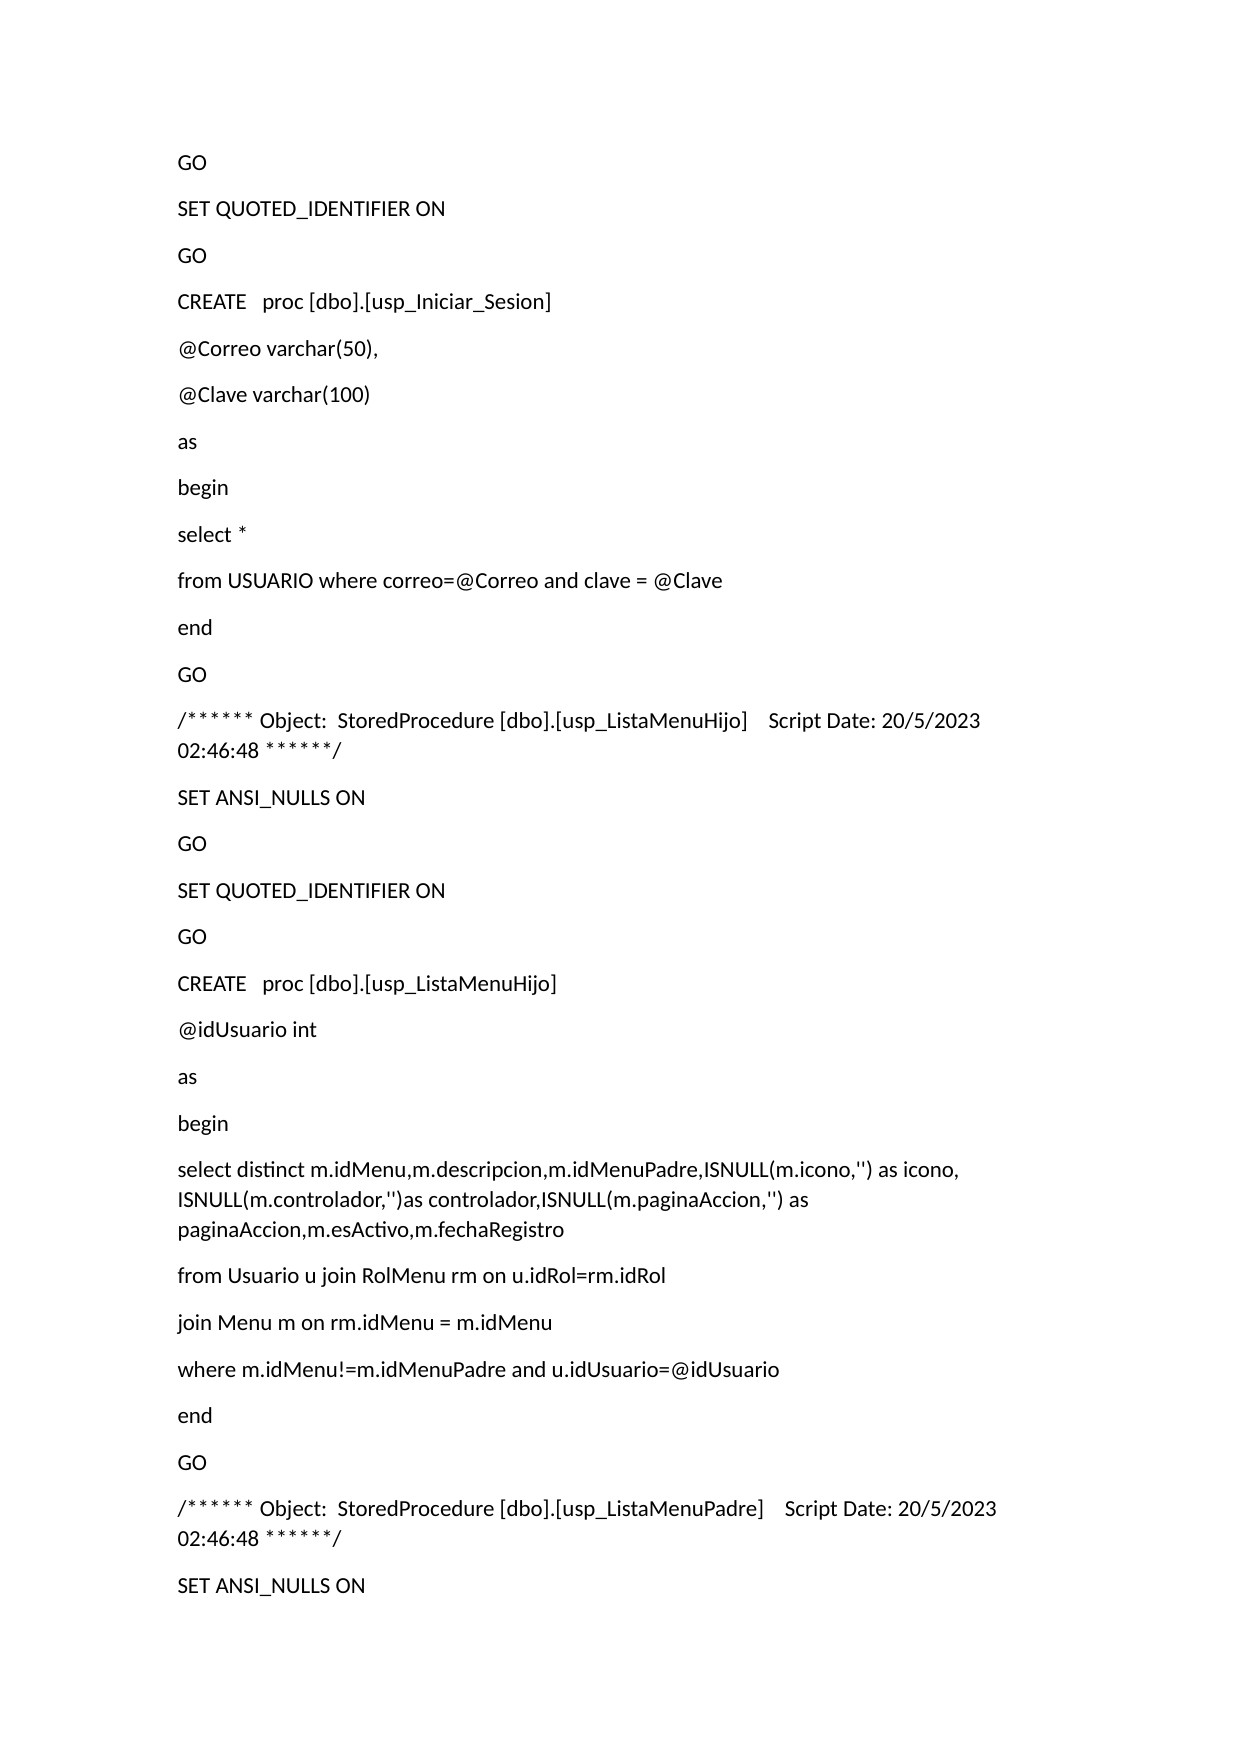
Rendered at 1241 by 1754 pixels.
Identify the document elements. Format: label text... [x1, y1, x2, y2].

text /****** Object: StoredProcedure [dbo].[usp_ListaMenuHijo] Script Date: 20/5/2023 02:46:48 ******/ [177, 706, 1063, 764]
text GO [177, 1448, 1063, 1476]
text SET ANSI_NULLS ON [177, 1571, 1063, 1599]
text join Menu m on rm.idMenu = m.idMenu [177, 1308, 1063, 1336]
text SET QUOTED_IDENTIFIER ON [177, 876, 1063, 904]
text as [177, 427, 1063, 455]
text begin [177, 473, 1063, 502]
text select * [177, 520, 1063, 548]
text CREATE proc [dbo].[usp_ListaMenuHijo] [177, 969, 1063, 997]
text where m.idMenu!=m.idMenuPadre and u.idUsuario=@idUsuario [177, 1355, 1063, 1383]
text SET ANSI_NULLS ON [177, 783, 1063, 811]
text from Usuario u join RolMenu rm on u.idRol=rm.idRol [177, 1262, 1063, 1290]
text begin [177, 1109, 1063, 1137]
text end [177, 1401, 1063, 1429]
text SET QUOTED_IDENTIFIER ON [177, 194, 1063, 222]
text select distinct m.idMenu,m.descripcion,m.idMenuPadre,ISNULL(m.icono,'') as icono, ISNULL(m.controlador,'')as controlador,ISNULL(m.paginaAccion,'') as paginaAccion,m.esActivo,m.fechaRegistro [177, 1155, 1063, 1243]
text GO [177, 829, 1063, 857]
text GO [177, 660, 1063, 688]
text from USUARIO where correo=@Correo and clave = @Clave [177, 567, 1063, 595]
text end [177, 613, 1063, 641]
text @idUsuario int [177, 1016, 1063, 1044]
text @Clave varchar(100) [177, 380, 1063, 408]
text CREATE proc [dbo].[usp_Iniciar_Sesion] [177, 287, 1063, 315]
text GO [177, 148, 1063, 176]
text /****** Object: StoredProcedure [dbo].[usp_ListaMenuPadre] Script Date: 20/5/2023 02:46:48 ******/ [177, 1494, 1063, 1552]
text GO [177, 922, 1063, 951]
text @Correo varchar(50), [177, 334, 1063, 362]
text as [177, 1062, 1063, 1090]
text GO [177, 241, 1063, 269]
